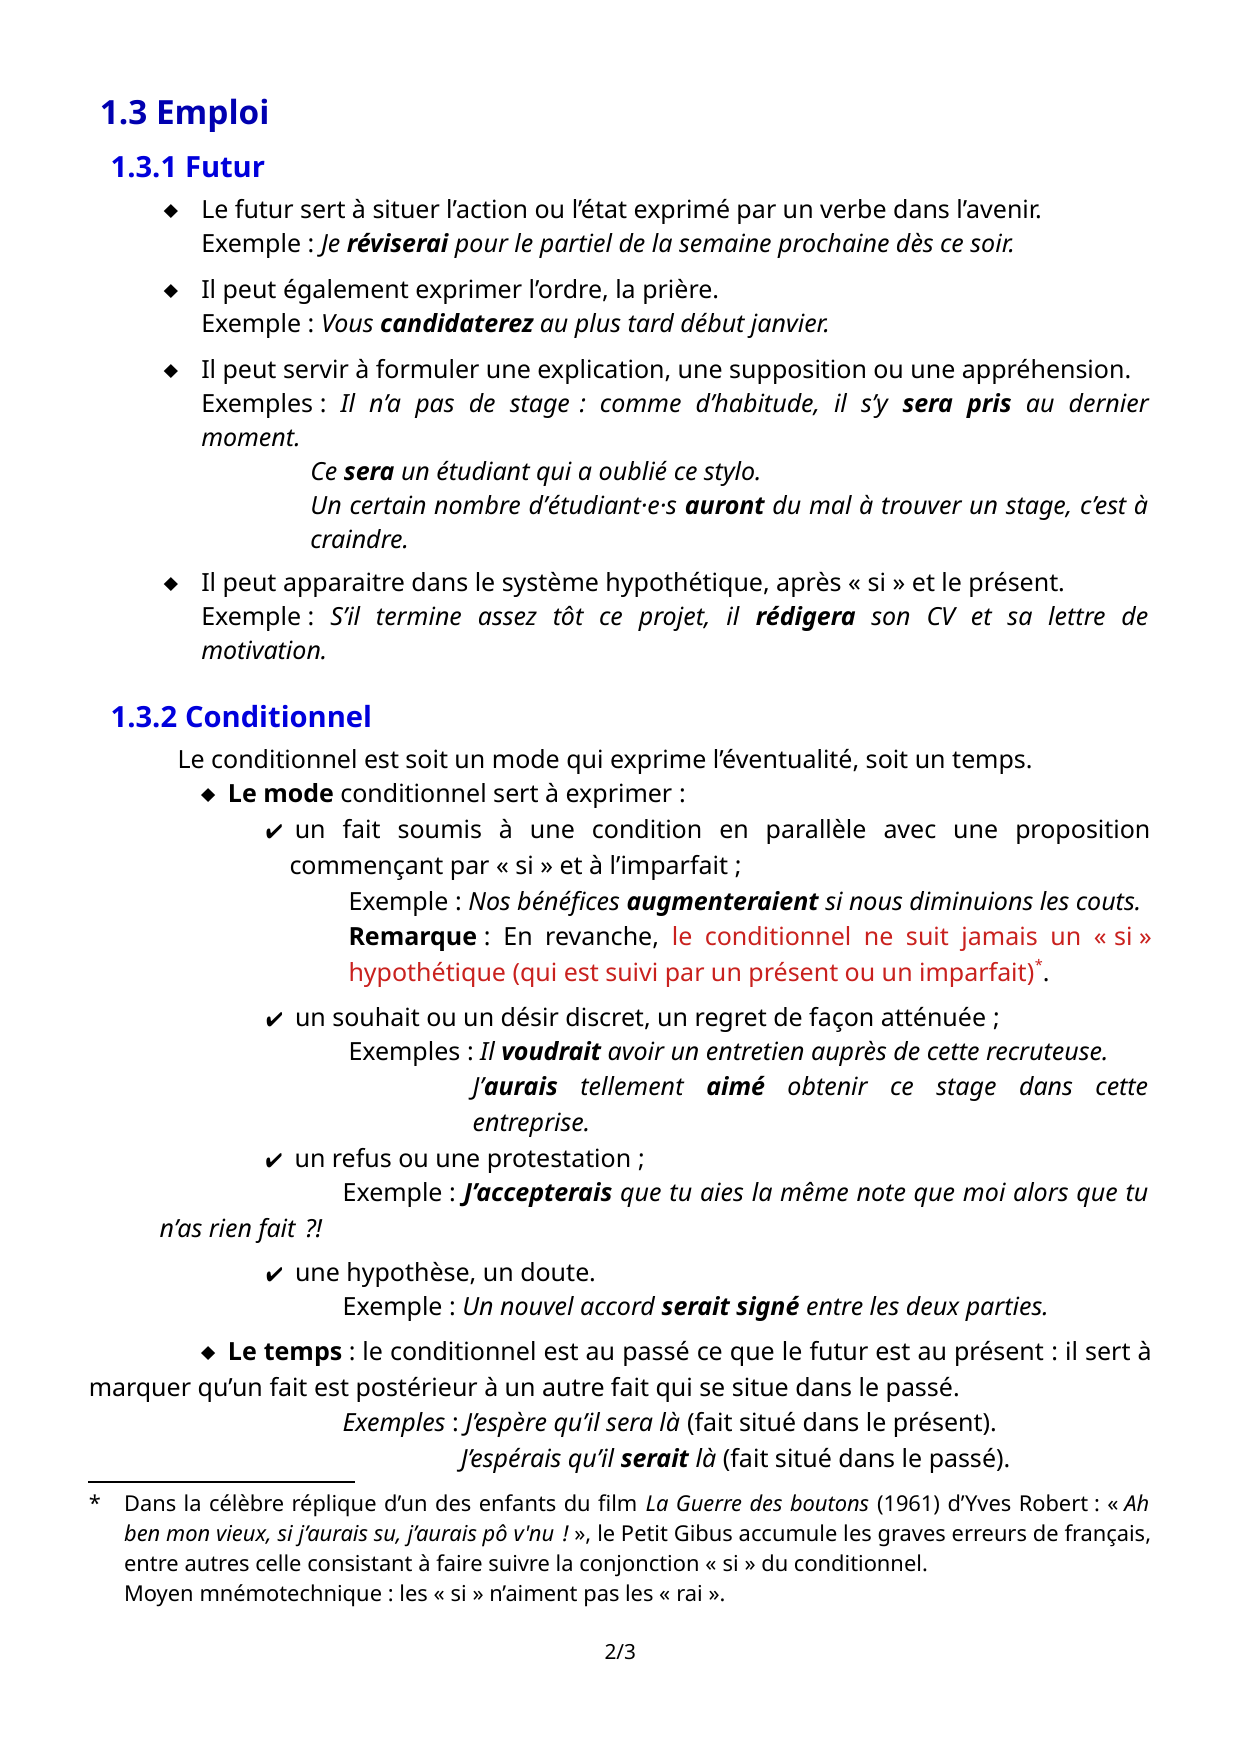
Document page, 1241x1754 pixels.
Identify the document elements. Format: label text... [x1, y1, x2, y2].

text J’aurais tellement aimé obtenir ce stage dans cette entreprise. [472, 1069, 1152, 1139]
list une hypothèse, un doute. [236, 1255, 1152, 1289]
text J’espérais qu’il serait là (fait situé dans le passé). [88, 1441, 1152, 1475]
list Le mode conditionnel sert à exprimer : [201, 776, 1152, 810]
list un refus ou une protestation ; [162, 1140, 1152, 1174]
list Il peut également exprimer l’ordre, la prière. Exemple : Vous candidaterez au plus tard début janvier. [163, 272, 1152, 340]
subtitle Futur [110, 146, 1152, 186]
text Exemples : Il voudrait avoir un entretien auprès de cette recruteuse. [348, 1033, 1152, 1067]
list un souhait ou un désir discret, un regret de façon atténuée ; [236, 999, 1152, 1033]
text Dans la célèbre réplique d’un des enfants du film La Guerre des boutons (1961) d’Yves Robert : « Ah ben mon vieux, si j’aurais su, j’aurais pô v'nu ! », le Petit Gibus accumule les graves erreurs de français, entre autres celle consistant à faire suivre la conjonction « si » du conditionnel. Moyen mnémotechnique : les « si » n’aiment pas les « rai ». [88, 1488, 1152, 1607]
subtitle Conditionnel [110, 696, 1152, 736]
list Il peut servir à formuler une explication, une supposition ou une appréhension. Exemples : Il n’a pas de stage : comme d’habitude, il s’y sera pris au dernier moment. [163, 351, 1152, 453]
list Il peut apparaitre dans le système hypothétique, après « si » et le présent. Exemple : S’il termine assez tôt ce projet, il rédigera son CV et sa lettre de motivation. [163, 564, 1152, 667]
text Exemple : Nos bénéfices augmenteraient si nous diminuions les couts. [348, 883, 1152, 917]
text Remarque : En revanche, le conditionnel ne suit jamais un « si » hypothétique (qui est suivi par un présent ou un imparfait). [348, 919, 1152, 989]
text Exemples : J’espère qu’il sera là (fait situé dans le présent). [159, 1405, 1152, 1439]
subtitle Emploi [99, 88, 1152, 134]
list Le temps : le conditionnel est au passé ce que le futur est au présent : il sert à marquer qu’un fait est postérieur à un autre fait qui se situe dans le passé. [88, 1333, 1152, 1403]
text Exemple : Un nouvel accord serait signé entre les deux parties. [159, 1289, 1152, 1323]
text Ce sera un étudiant qui a oublié ce stylo. [310, 453, 1152, 488]
text Le conditionnel est soit un mode qui exprime l’éventualité, soit un temps. [88, 742, 1152, 776]
list un fait soumis à une condition en parallèle avec une proposition commençant par « si » et à l’imparfait ; [266, 812, 1152, 881]
text Exemple : J’accepterais que tu aies la même note que moi alors que tu n’as rien fait ?! [159, 1174, 1152, 1244]
text Un certain nombre d’étudiant·e·s auront du mal à trouver un stage, c’est à craindre. [310, 488, 1152, 556]
list Le futur sert à situer l’action ou l’état exprimé par un verbe dans l’avenir. Exemple : Je réviserai pour le partiel de la semaine prochaine dès ce soir. [163, 192, 1152, 260]
